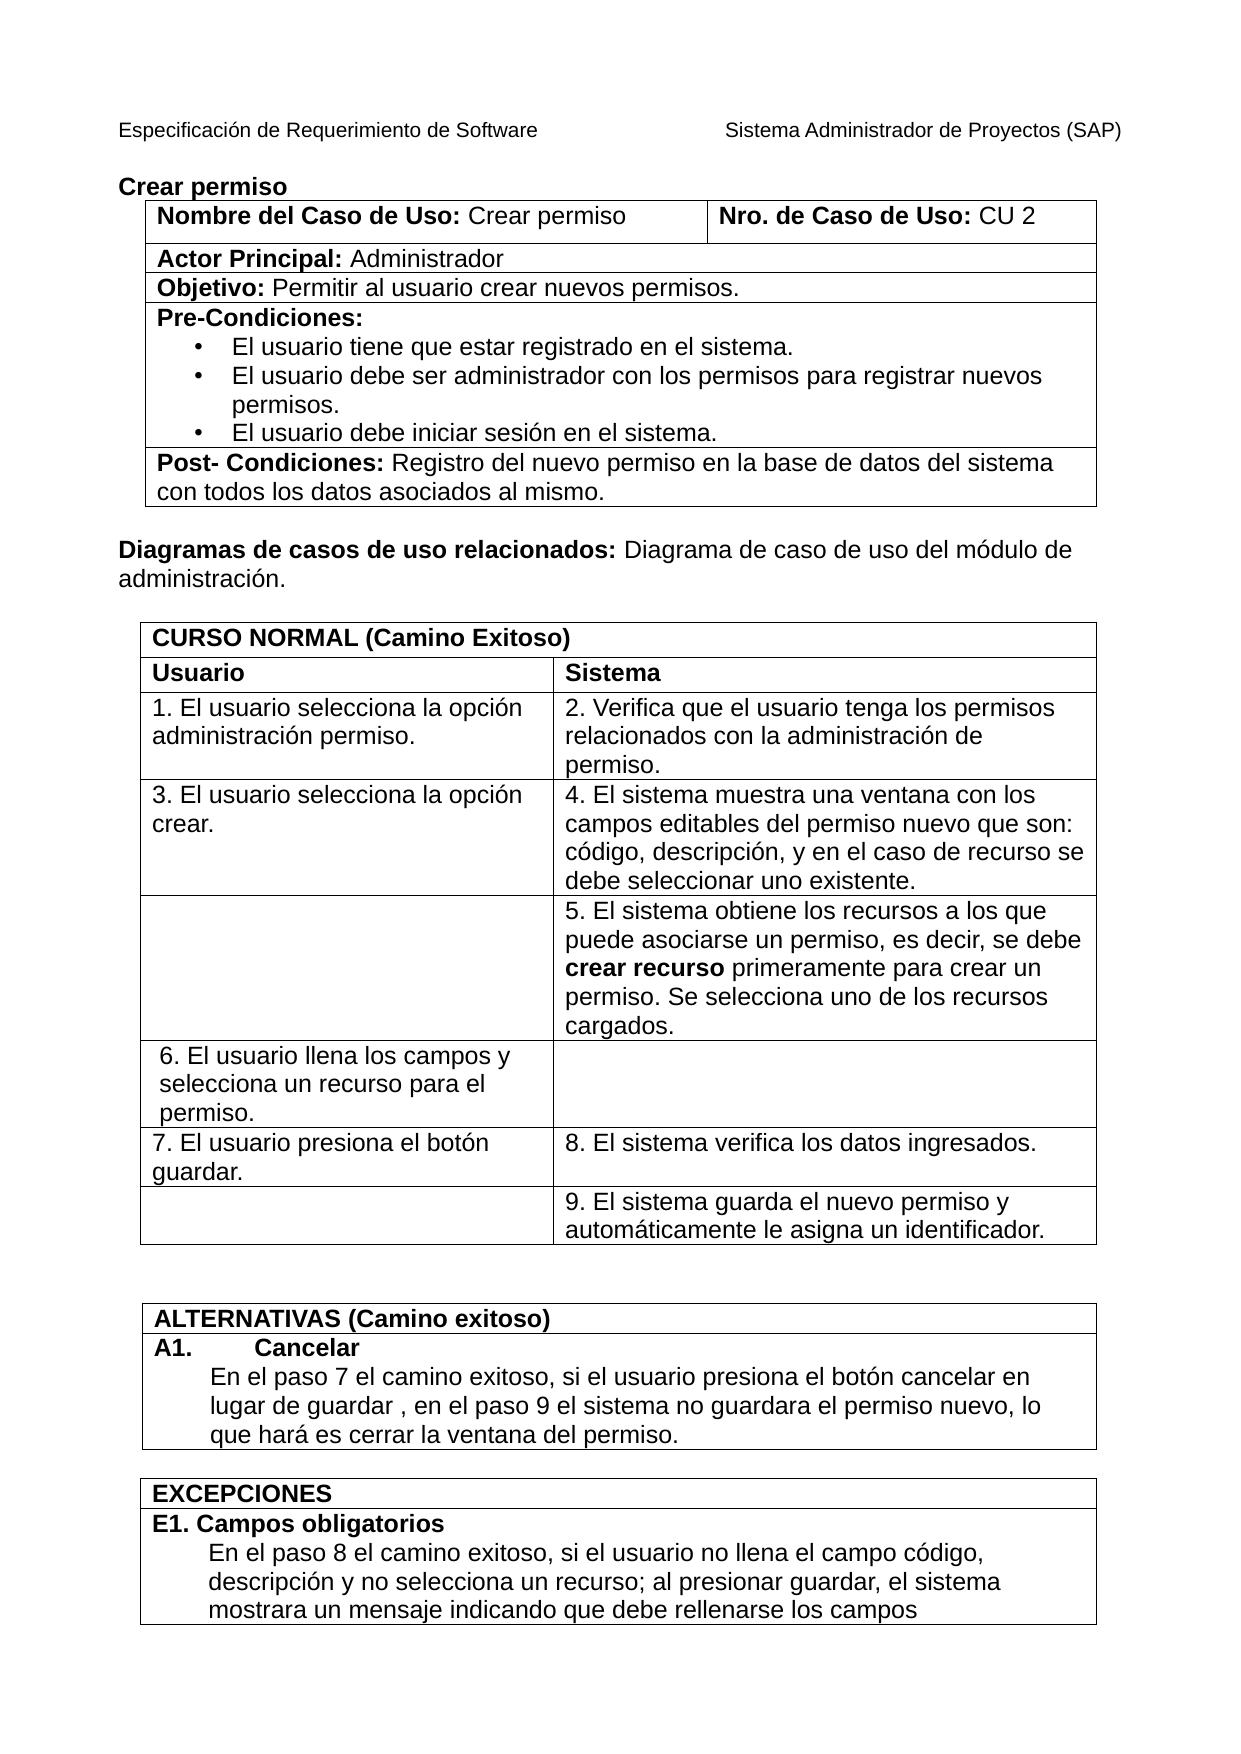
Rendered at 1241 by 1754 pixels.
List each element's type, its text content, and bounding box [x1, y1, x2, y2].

table_cell [141, 1187, 553, 1244]
table_cell Objetivo: Permitir al usuario crear nuevos permisos. [146, 273, 1096, 302]
table_cell 7. El usuario presiona el botón guardar. [141, 1128, 553, 1186]
table_cell Sistema [554, 658, 1096, 692]
table_header Nro. de Caso de Uso: CU 2 [708, 201, 1096, 242]
table_cell [554, 1041, 1096, 1127]
table_header CURSO NORMAL (Camino Exitoso) [141, 623, 1096, 657]
text Diagramas de casos de uso relacionados: Diagrama de caso de uso del módulo de administración. [118, 536, 1122, 593]
table_cell [141, 896, 553, 1040]
table_cell 9. El sistema guarda el nuevo permiso y automáticamente le asigna un identificador. [554, 1187, 1096, 1244]
table_header EXCEPCIONES [141, 1479, 1096, 1508]
table_cell Pre-Condiciones: El usuario tiene que estar registrado en el sistema. El usuario debe ser administrador con los permisos para registrar nuevos permisos. El usuario debe iniciar sesión en el sistema. [146, 303, 1096, 447]
table_cell 3. El usuario selecciona la opción crear. [141, 780, 553, 895]
text Crear permiso [118, 172, 1122, 200]
table_cell 1. El usuario selecciona la opción administración permiso. [141, 693, 553, 779]
table_cell Usuario [141, 658, 553, 692]
table_header ALTERNATIVAS (Camino exitoso) [143, 1304, 1096, 1332]
table_cell 6. El usuario llena los campos y selecciona un recurso para el permiso. [141, 1041, 553, 1127]
table_cell 5. El sistema obtiene los recursos a los que puede asociarse un permiso, es decir, se debe crear recurso primeramente para crear un permiso. Se selecciona uno de los recursos cargados. [554, 896, 1096, 1040]
table_cell Actor Principal: Administrador [146, 244, 1096, 272]
table_cell 4. El sistema muestra una ventana con los campos editables del permiso nuevo que son: código, descripción, y en el caso de recurso se debe seleccionar uno existente. [554, 780, 1096, 895]
table_cell 2. Verifica que el usuario tenga los permisos relacionados con la administración de permiso. [554, 693, 1096, 779]
table_cell E1. Campos obligatorios En el paso 8 el camino exitoso, si el usuario no llena el campo código, descripción y no selecciona un recurso; al presionar guardar, el sistema mostrara un mensaje indicando que debe rellenarse los campos [141, 1509, 1096, 1624]
table_cell Cancelar En el paso 7 el camino exitoso, si el usuario presiona el botón cancelar en lugar de guardar , en el paso 9 el sistema no guardara el permiso nuevo, lo que hará es cerrar la ventana del permiso. [143, 1334, 1096, 1448]
table_header Nombre del Caso de Uso: Crear permiso [146, 201, 707, 242]
table_cell 8. El sistema verifica los datos ingresados. [554, 1128, 1096, 1186]
table_cell Post- Condiciones: Registro del nuevo permiso en la base de datos del sistema con todos los datos asociados al mismo. [146, 448, 1096, 506]
